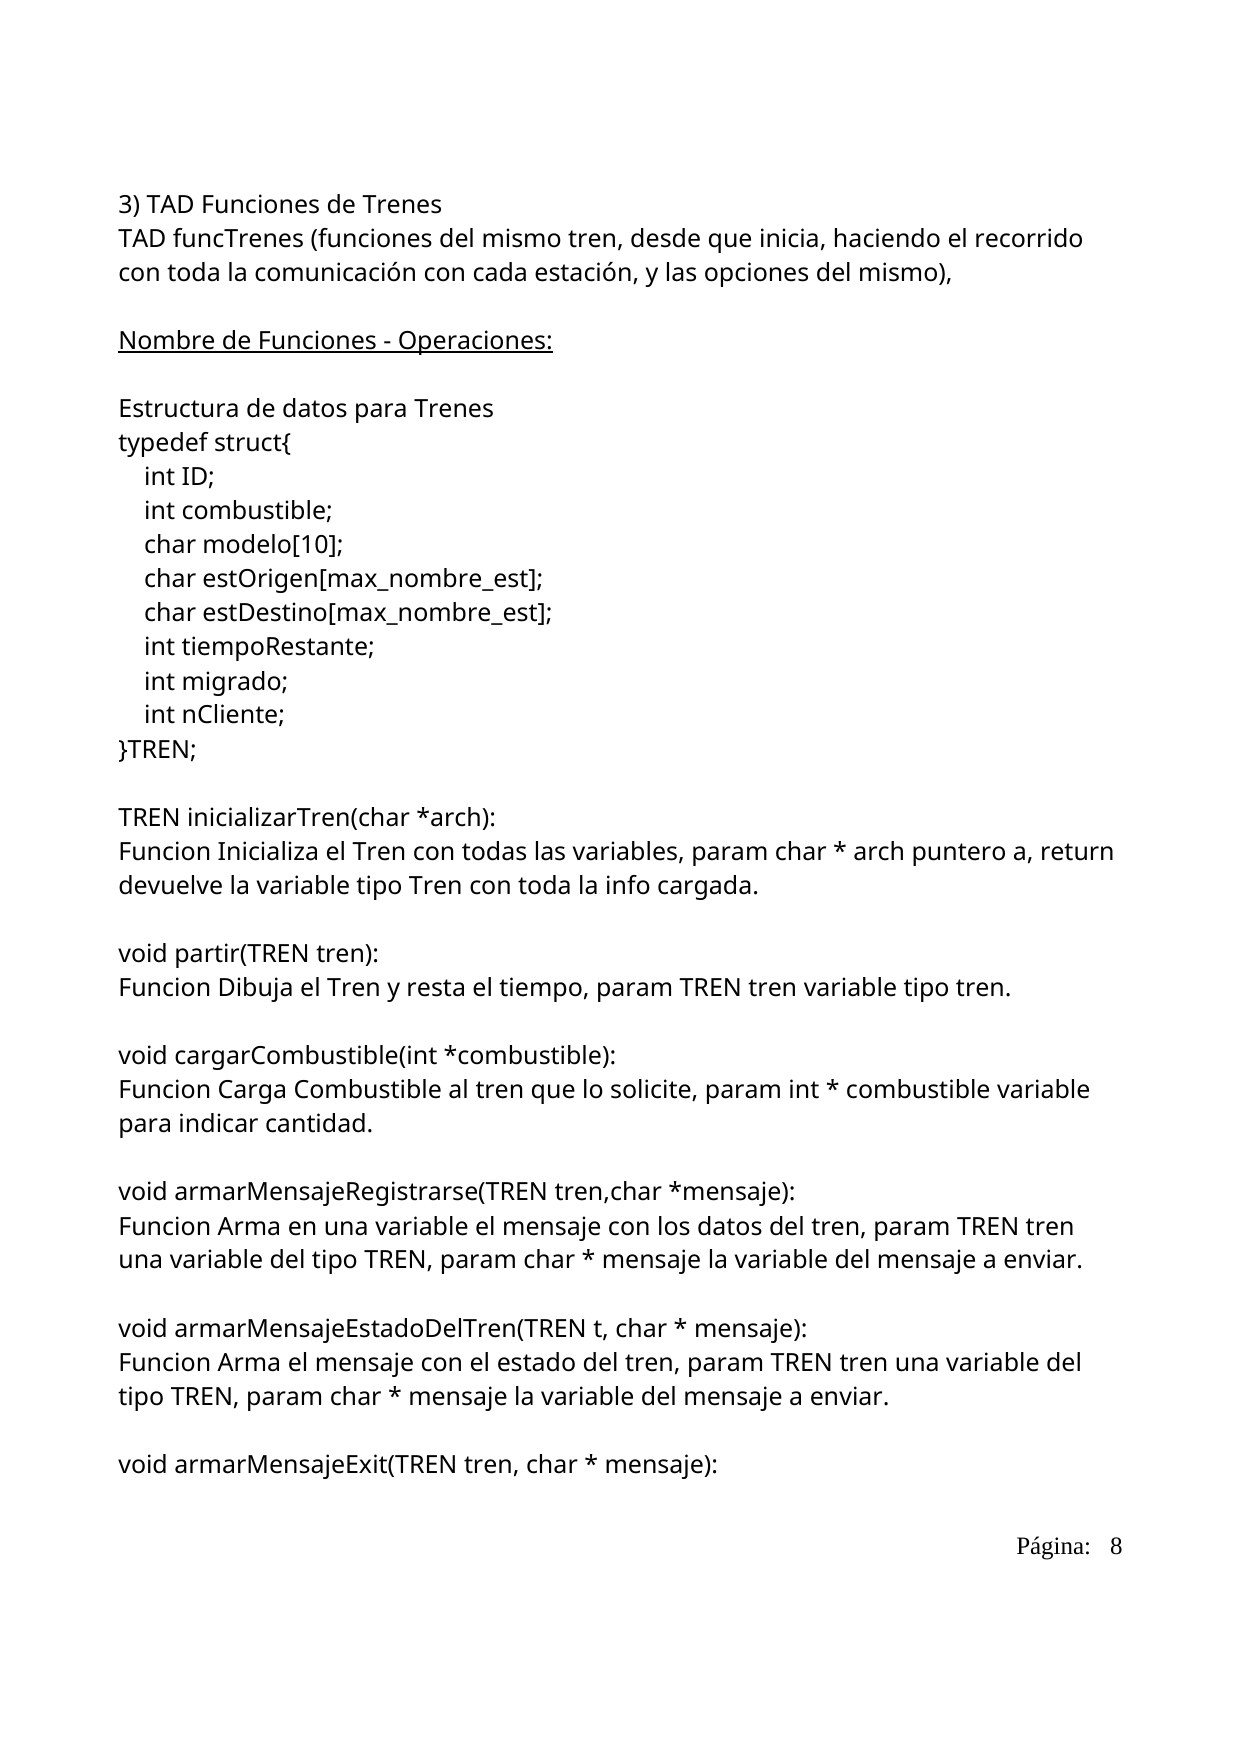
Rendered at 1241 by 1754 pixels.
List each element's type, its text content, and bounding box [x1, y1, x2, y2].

text }TREN; [118, 731, 1122, 765]
text void armarMensajeEstadoDelTren(TREN t, char * mensaje): [118, 1310, 1122, 1344]
text Funcion Arma el mensaje con el estado del tren, param TREN tren una variable del tipo TREN, param char * mensaje la variable del mensaje a enviar. [118, 1344, 1122, 1412]
text Funcion Inicializa el Tren con todas las variables, param char * arch puntero a, return devuelve la variable tipo Tren con toda la info cargada. [118, 833, 1122, 902]
text Funcion Dibuja el Tren y resta el tiempo, param TREN tren variable tipo tren. [118, 970, 1122, 1004]
text char estDestino[max_nombre_est]; [118, 595, 1122, 629]
text char estOrigen[max_nombre_est]; [118, 561, 1122, 595]
text void armarMensajeRegistrarse(TREN tren,char *mensaje): [118, 1174, 1122, 1208]
text Funcion Arma en una variable el mensaje con los datos del tren, param TREN tren una variable del tipo TREN, param char * mensaje la variable del mensaje a enviar. [118, 1208, 1122, 1276]
text 3) TAD Funciones de Trenes [118, 186, 1122, 220]
text Nombre de Funciones - Operaciones: [118, 322, 1122, 357]
text int combustible; [118, 493, 1122, 527]
text void armarMensajeExit(TREN tren, char * mensaje): [118, 1447, 1122, 1481]
text int nCliente; [118, 697, 1122, 731]
text TREN inicializarTren(char *arch): [118, 799, 1122, 833]
text Funcion Carga Combustible al tren que lo solicite, param int * combustible variable para indicar cantidad. [118, 1072, 1122, 1140]
text typedef struct{ [118, 425, 1122, 459]
text int migrado; [118, 663, 1122, 697]
text int ID; [118, 459, 1122, 493]
text int tiempoRestante; [118, 629, 1122, 663]
text TAD funcTrenes (funciones del mismo tren, desde que inicia, haciendo el recorrido con toda la comunicación con cada estación, y las opciones del mismo), [118, 220, 1122, 288]
text void partir(TREN tren): [118, 936, 1122, 970]
text Estructura de datos para Trenes [118, 391, 1122, 425]
text void cargarCombustible(int *combustible): [118, 1038, 1122, 1072]
text char modelo[10]; [118, 527, 1122, 561]
